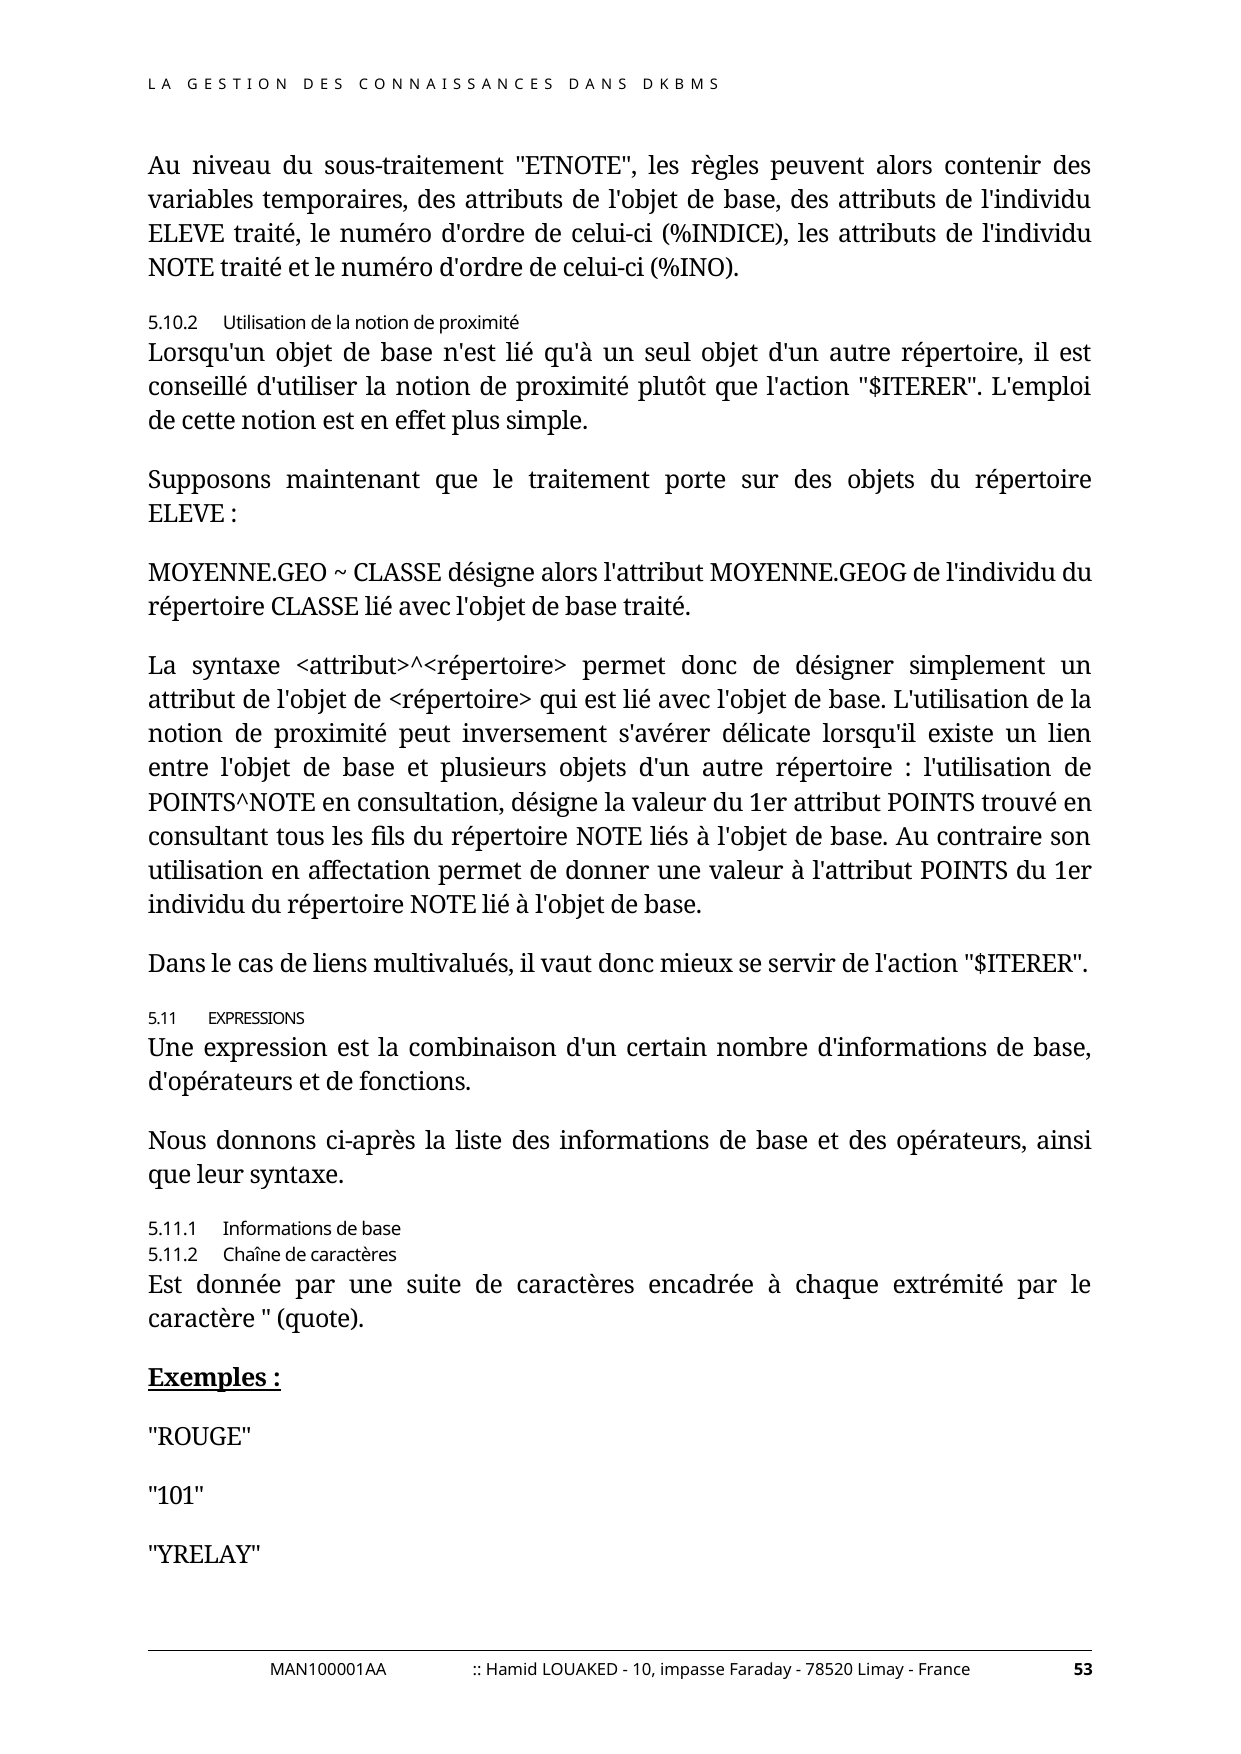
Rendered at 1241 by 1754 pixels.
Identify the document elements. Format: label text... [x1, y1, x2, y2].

text Exemples : [148, 1360, 1092, 1394]
subtitle Chaîne de caractères [148, 1241, 1092, 1267]
text Une expression est la combinaison d'un certain nombre d'informations de base, d'opérateurs et de fonctions. [148, 1029, 1092, 1098]
text Au niveau du sous-traitement "ETNOTE", les règles peuvent alors contenir des variables temporaires, des attributs de l'objet de base, des attributs de l'individu ELEVE traité, le numéro d'ordre de celui-ci (%INDICE), les attributs de l'individu NOTE traité et le numéro d'ordre de celui-ci (%INO). [148, 148, 1092, 284]
text MOYENNE.GEO ~ CLASSE désigne alors l'attribut MOYENNE.GEOG de l'individu du répertoire CLASSE lié avec l'objet de base traité. [148, 555, 1092, 623]
text "101" [148, 1478, 1092, 1512]
text Lorsqu'un objet de base n'est lié qu'à un seul objet d'un autre répertoire, il est conseillé d'utiliser la notion de proximité plutôt que l'action "$ITERER". L'emploi de cette notion est en effet plus simple. [148, 334, 1092, 437]
text Nous donnons ci-après la liste des informations de base et des opérateurs, ainsi que leur syntaxe. [148, 1123, 1092, 1191]
subtitle Informations de base [148, 1216, 1092, 1241]
text Est donnée par une suite de caractères encadrée à chaque extrémité par le caractère " (quote). [148, 1267, 1092, 1335]
text Dans le cas de liens multivalués, il vaut donc mieux se servir de l'action "$ITERER". [148, 945, 1092, 979]
subtitle EXPRESSIONS [148, 1004, 1092, 1029]
text La syntaxe <attribut>^<répertoire> permet donc de désigner simplement un attribut de l'objet de <répertoire> qui est lié avec l'objet de base. L'utilisation de la notion de proximité peut inversement s'avérer délicate lorsqu'il existe un lien entre l'objet de base et plusieurs objets d'un autre répertoire : l'utilisation de POINTS^NOTE en consultation, désigne la valeur du 1er attribut POINTS trouvé en consultant tous les fils du répertoire NOTE liés à l'objet de base. Au contraire son utilisation en affectation permet de donner une valeur à l'attribut POINTS du 1er individu du répertoire NOTE lié à l'objet de base. [148, 648, 1092, 920]
subtitle Utilisation de la notion de proximité [148, 309, 1092, 334]
text "ROUGE" [148, 1419, 1092, 1453]
text "YRELAY" [148, 1537, 1092, 1571]
text Supposons maintenant que le traitement porte sur des objets du répertoire ELEVE : [148, 462, 1092, 530]
